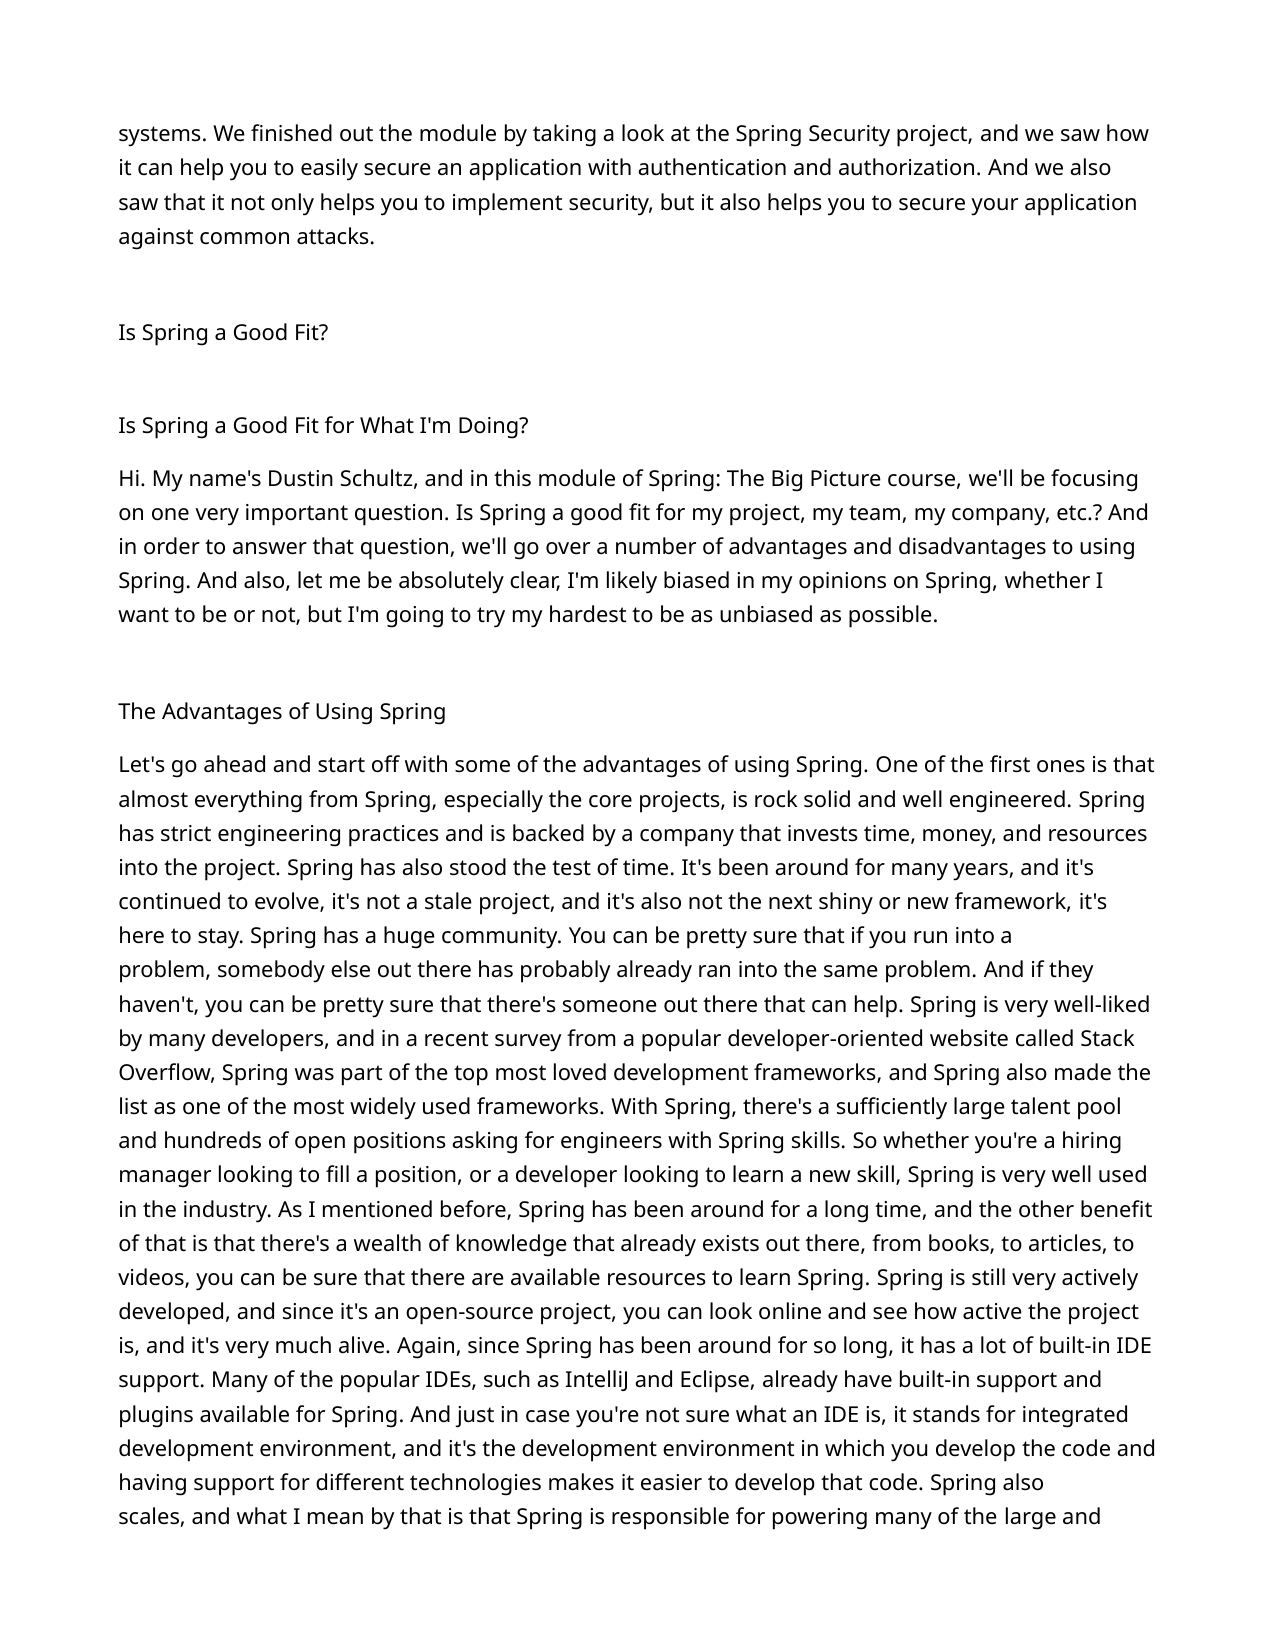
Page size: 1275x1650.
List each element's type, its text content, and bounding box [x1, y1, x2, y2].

text Hi. My name's Dustin Schultz, and in this module of Spring: The Big Picture course, we'll be focusing on one very important question. Is Spring a good fit for my project, my team, my company, etc.? And in order to answer that question, we'll go over a number of advantages and disadvantages to using Spring. And also, let me be absolutely clear, I'm likely biased in my opinions on Spring, whether I want to be or not, but I'm going to try my hardest to be as unbiased as possible. [118, 463, 1157, 629]
subtitle Is Spring a Good Fit for What I'm Doing? [118, 409, 1157, 439]
subtitle Is Spring a Good Fit? [118, 317, 1157, 347]
text systems. We finished out the module by taking a look at the Spring Security project, and we saw how it can help you to easily secure an application with authentication and authorization. And we also saw that it not only helps you to implement security, but it also helps you to secure your application against common attacks. [118, 118, 1157, 250]
subtitle The Advantages of Using Spring [118, 696, 1157, 726]
text Let's go ahead and start off with some of the advantages of using Spring. One of the first ones is that almost everything from Spring, especially the core projects, is rock solid and well engineered. Spring has strict engineering practices and is backed by a company that invests time, money, and resources into the project. Spring has also stood the test of time. It's been around for many years, and it's continued to evolve, it's not a stale project, and it's also not the next shiny or new framework, it's here to stay. Spring has a huge community. You can be pretty sure that if you run into a problem, somebody else out there has probably already ran into the same problem. And if they haven't, you can be pretty sure that there's someone out there that can help. Spring is very well-liked by many developers, and in a recent survey from a popular developer-oriented website called Stack Overflow, Spring was part of the top most loved development frameworks, and Spring also made the list as one of the most widely used frameworks. With Spring, there's a sufficiently large talent pool and hundreds of open positions asking for engineers with Spring skills. So whether you're a hiring manager looking to fill a position, or a developer looking to learn a new skill, Spring is very well used in the industry. As I mentioned before, Spring has been around for a long time, and the other benefit of that is that there's a wealth of knowledge that already exists out there, from books, to articles, to videos, you can be sure that there are available resources to learn Spring. Spring is still very actively developed, and since it's an open-source project, you can look online and see how active the project is, and it's very much alive. Again, since Spring has been around for so long, it has a lot of built-in IDE support. Many of the popular IDEs, such as IntelliJ and Eclipse, already have built-in support and plugins available for Spring. And just in case you're not sure what an IDE is, it stands for integrated development environment, and it's the development environment in which you develop the code and having support for different technologies makes it easier to develop that code. Spring also scales, and what I mean by that is that Spring is responsible for powering many of the large and [118, 749, 1157, 1531]
